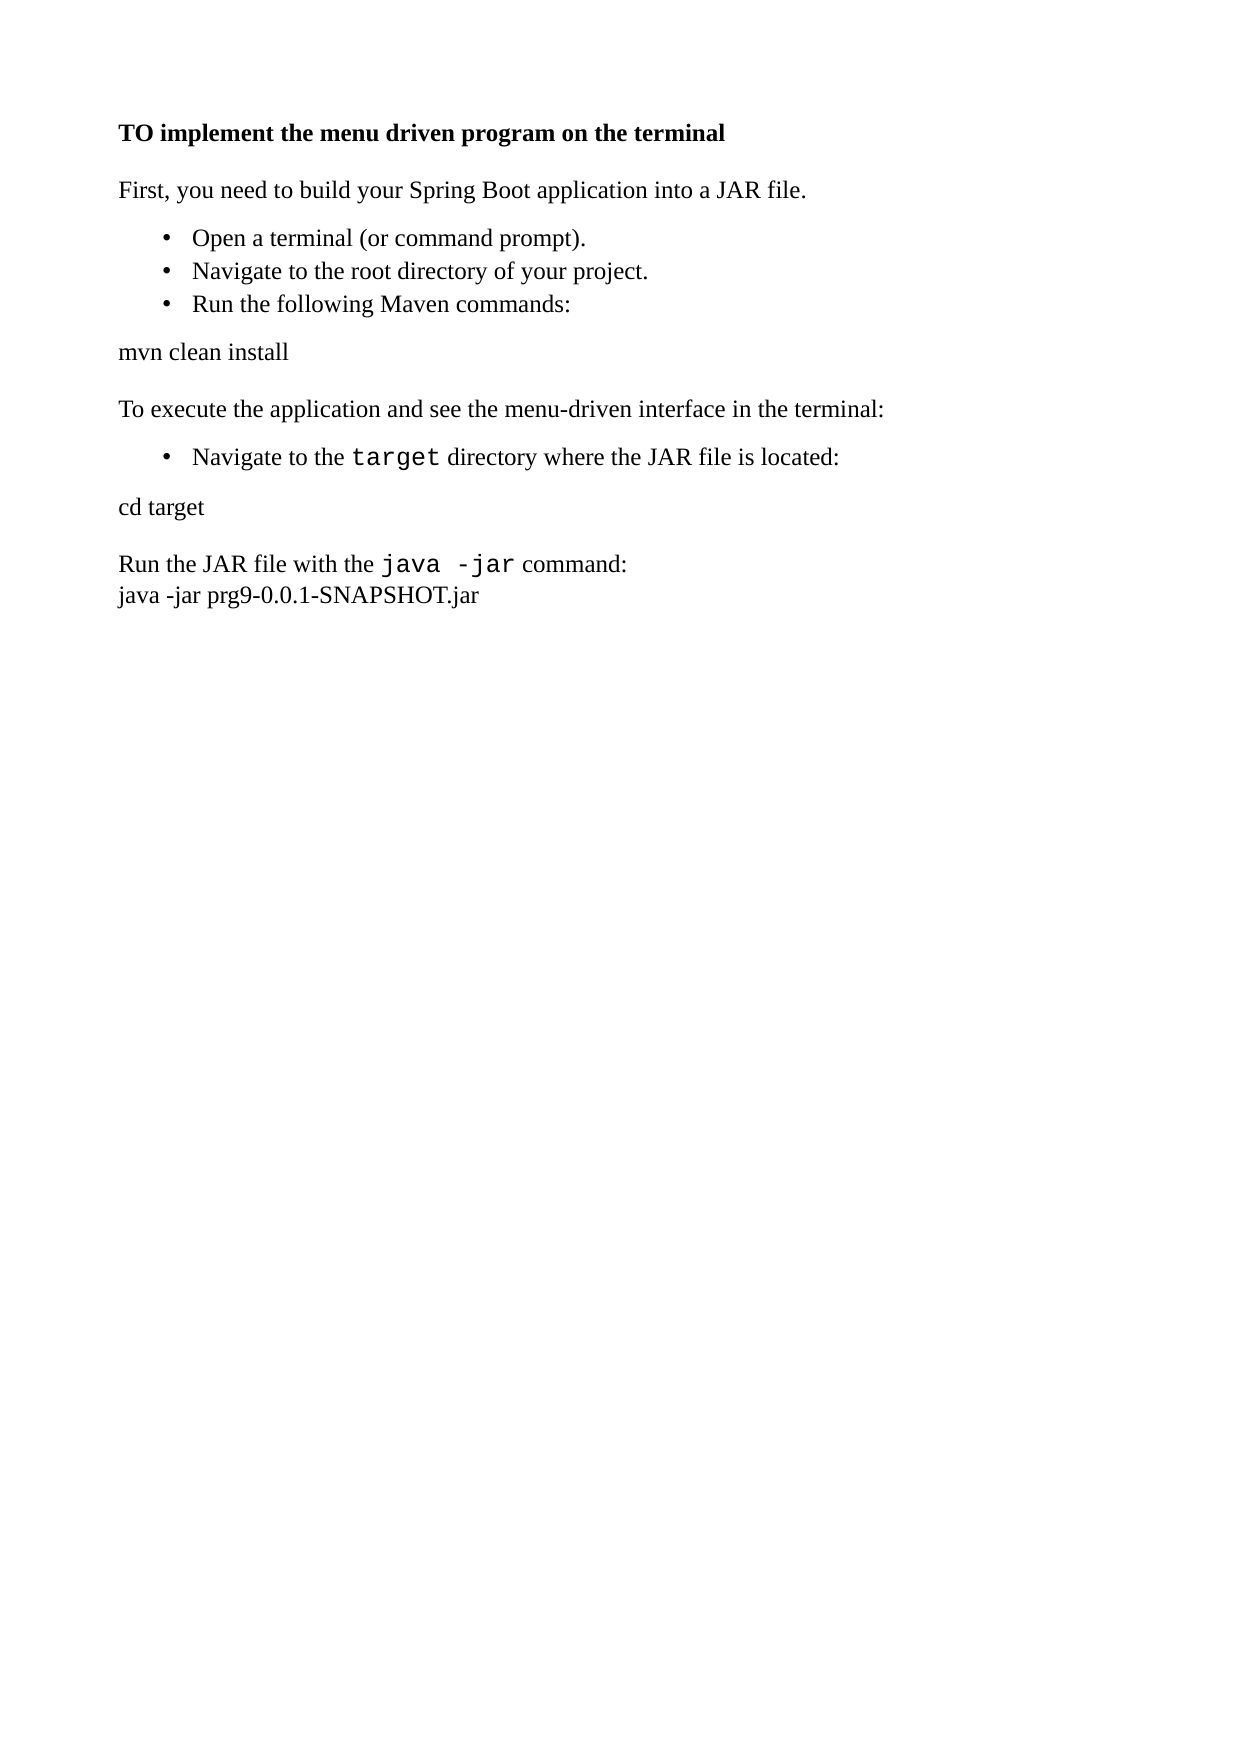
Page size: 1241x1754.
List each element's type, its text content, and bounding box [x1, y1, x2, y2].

text Run the JAR file with the java -jar command: [118, 549, 1122, 580]
text To execute the application and see the menu-driven interface in the terminal: [118, 394, 1122, 423]
text cd target [118, 492, 1122, 521]
list Navigate to the target directory where the JAR file is located: [162, 442, 1122, 473]
text First, you need to build your Spring Boot application into a JAR file. [118, 176, 1122, 204]
list Run the following Maven commands: [162, 289, 1122, 318]
text TO implement the menu driven program on the terminal [118, 118, 1122, 147]
list Open a terminal (or command prompt). [162, 223, 1122, 252]
text mvn clean install [118, 337, 1122, 366]
text java -jar prg9-0.0.1-SNAPSHOT.jar [118, 580, 1122, 609]
list Navigate to the root directory of your project. [162, 256, 1122, 285]
